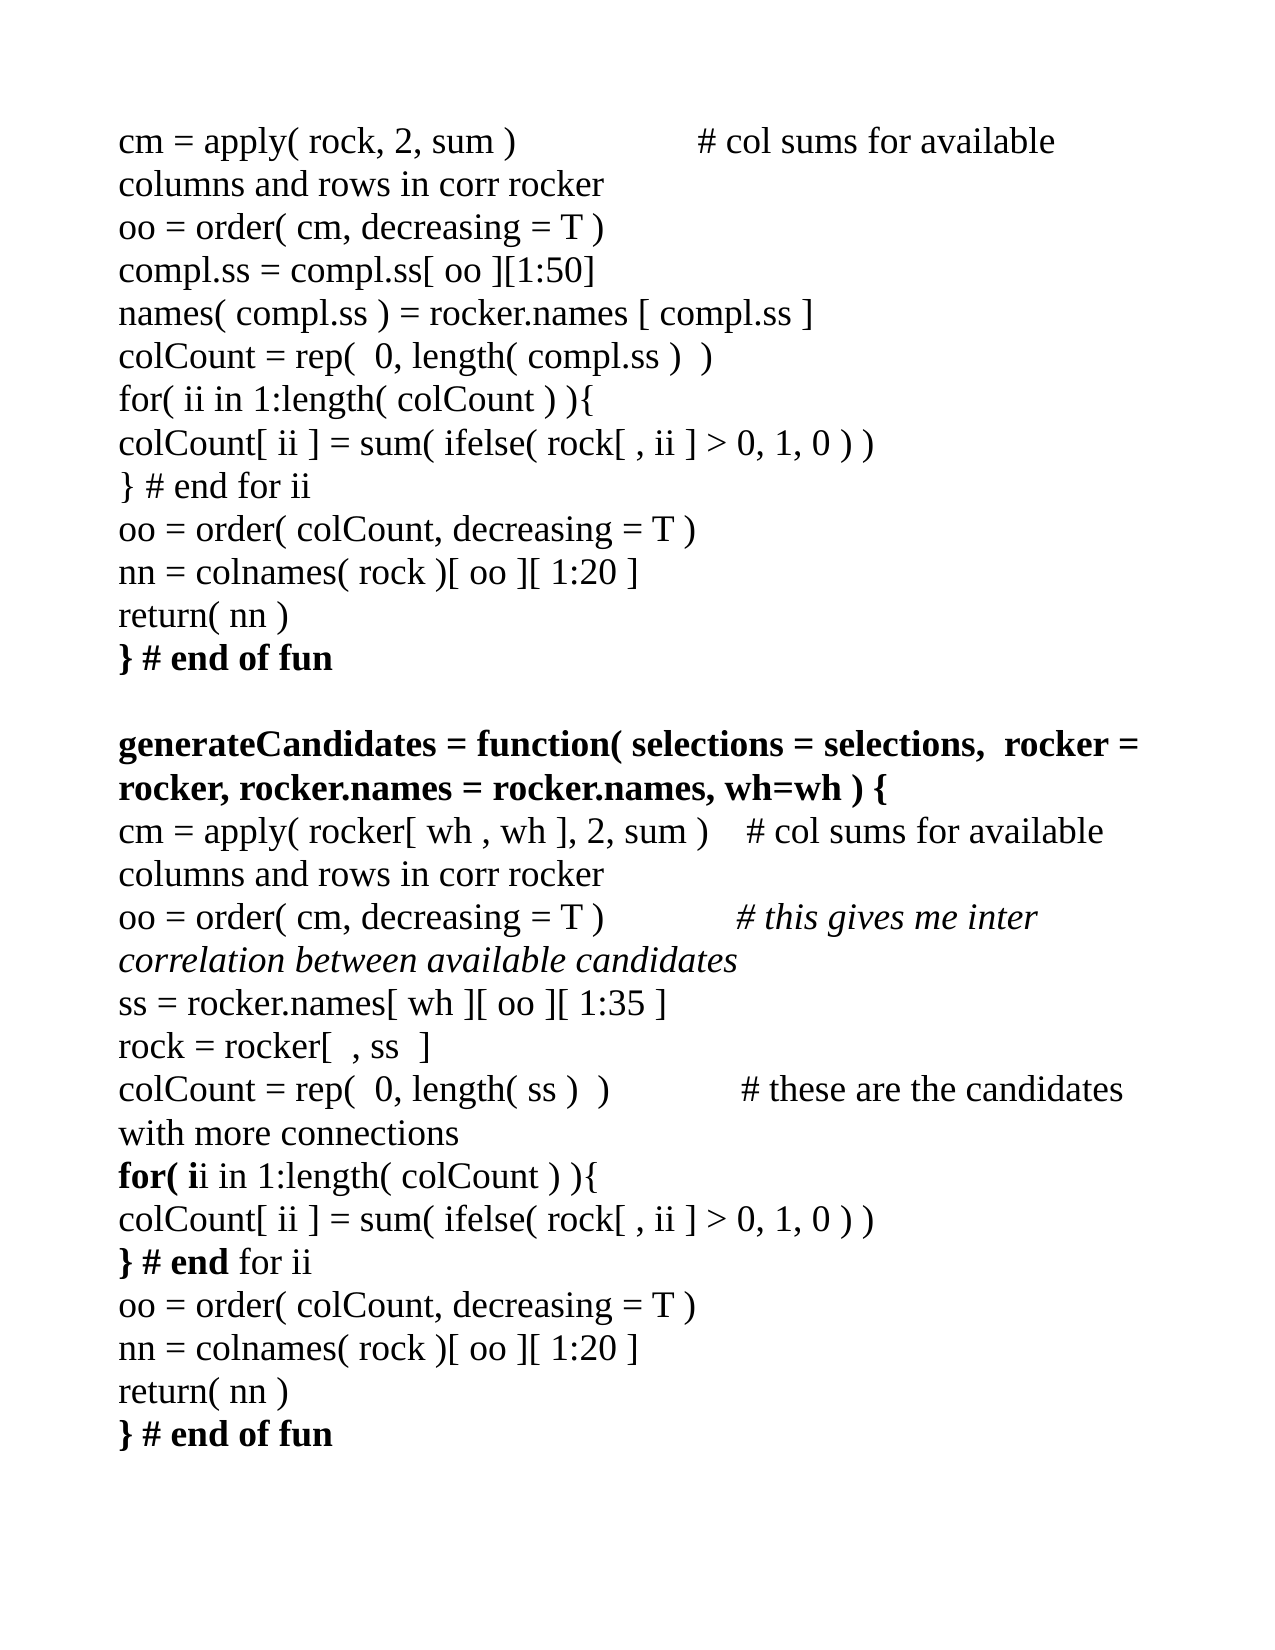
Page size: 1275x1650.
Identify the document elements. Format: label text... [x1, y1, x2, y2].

text oo = order( colCount, decreasing = T ) [118, 506, 1157, 549]
text colCount[ ii ] = sum( ifelse( rock[ , ii ] > 0, 1, 0 ) ) [118, 1196, 1157, 1239]
text } # end of fun [118, 1412, 1157, 1455]
text } # end for ii [118, 1239, 1157, 1282]
text colCount = rep( 0, length( compl.ss ) ) [118, 334, 1157, 377]
text } # end of fun [118, 636, 1157, 679]
text rock = rocker[ , ss ] [118, 1024, 1157, 1067]
text return( nn ) [118, 1369, 1157, 1412]
text for( ii in 1:length( colCount ) ){ [118, 377, 1157, 420]
text colCount[ ii ] = sum( ifelse( rock[ , ii ] > 0, 1, 0 ) ) [118, 420, 1157, 463]
text cm = apply( rock, 2, sum ) # col sums for available columns and rows in corr rocker [118, 118, 1157, 204]
text names( compl.ss ) = rocker.names [ compl.ss ] [118, 291, 1157, 334]
text colCount = rep( 0, length( ss ) ) # these are the candidates with more connections [118, 1067, 1157, 1153]
text compl.ss = compl.ss[ oo ][1:50] [118, 247, 1157, 291]
text cm = apply( rocker[ wh , wh ], 2, sum ) # col sums for available columns and rows in corr rocker [118, 808, 1157, 894]
text oo = order( colCount, decreasing = T ) [118, 1282, 1157, 1326]
text return( nn ) [118, 592, 1157, 636]
text ss = rocker.names[ wh ][ oo ][ 1:35 ] [118, 981, 1157, 1024]
text generateCandidates = function( selections = selections, rocker = rocker, rocker.names = rocker.names, wh=wh ) { [118, 722, 1157, 808]
text nn = colnames( rock )[ oo ][ 1:20 ] [118, 549, 1157, 592]
text oo = order( cm, decreasing = T ) # this gives me inter correlation between available candidates [118, 894, 1157, 981]
text nn = colnames( rock )[ oo ][ 1:20 ] [118, 1326, 1157, 1369]
text } # end for ii [118, 463, 1157, 506]
text for( ii in 1:length( colCount ) ){ [118, 1153, 1157, 1196]
text oo = order( cm, decreasing = T ) [118, 204, 1157, 247]
